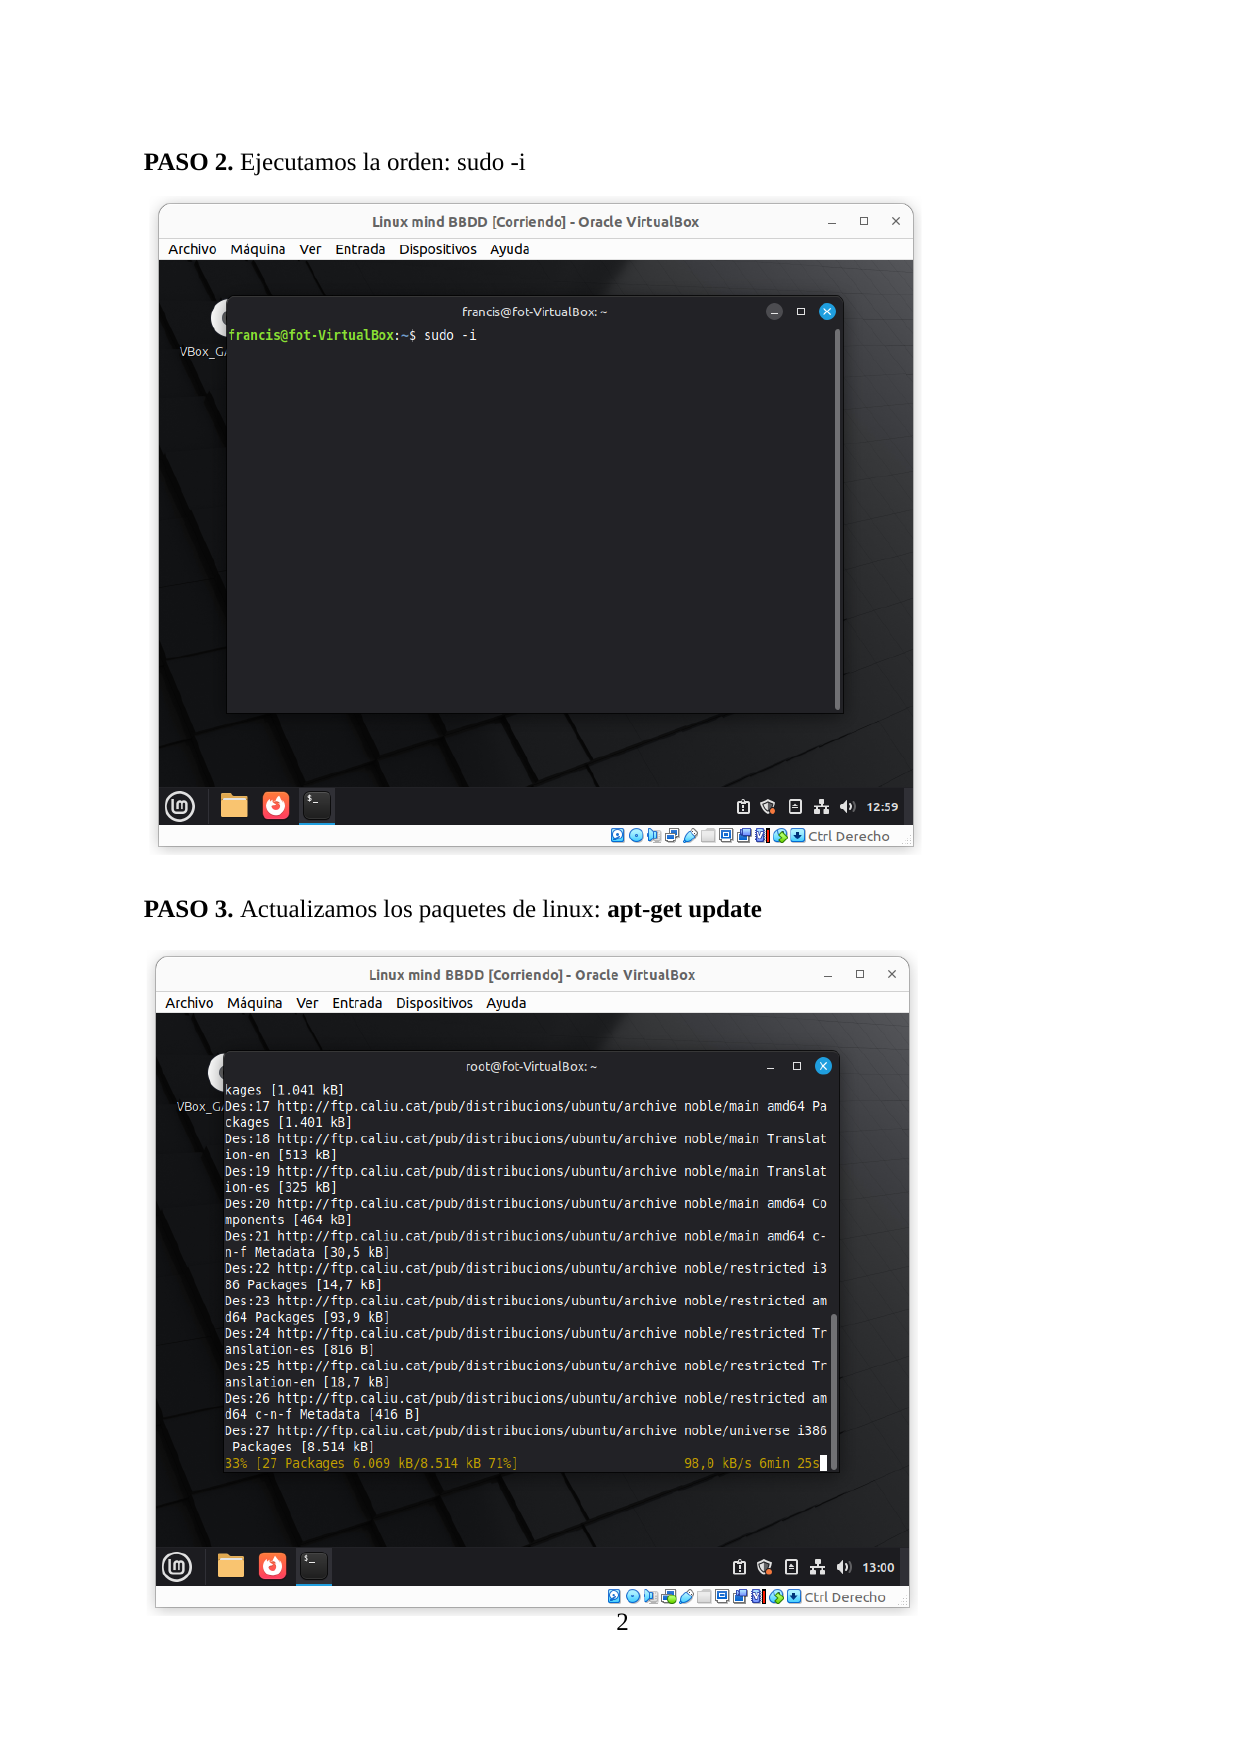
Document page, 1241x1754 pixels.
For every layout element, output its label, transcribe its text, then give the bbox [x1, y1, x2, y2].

text PASO 2. Ejecutamos la orden: sudo -i [144, 147, 1089, 176]
picture [146, 950, 918, 1616]
picture [149, 196, 922, 855]
text PASO 3. Actualizamos los paquetes de linux: apt-get update [144, 894, 1089, 923]
